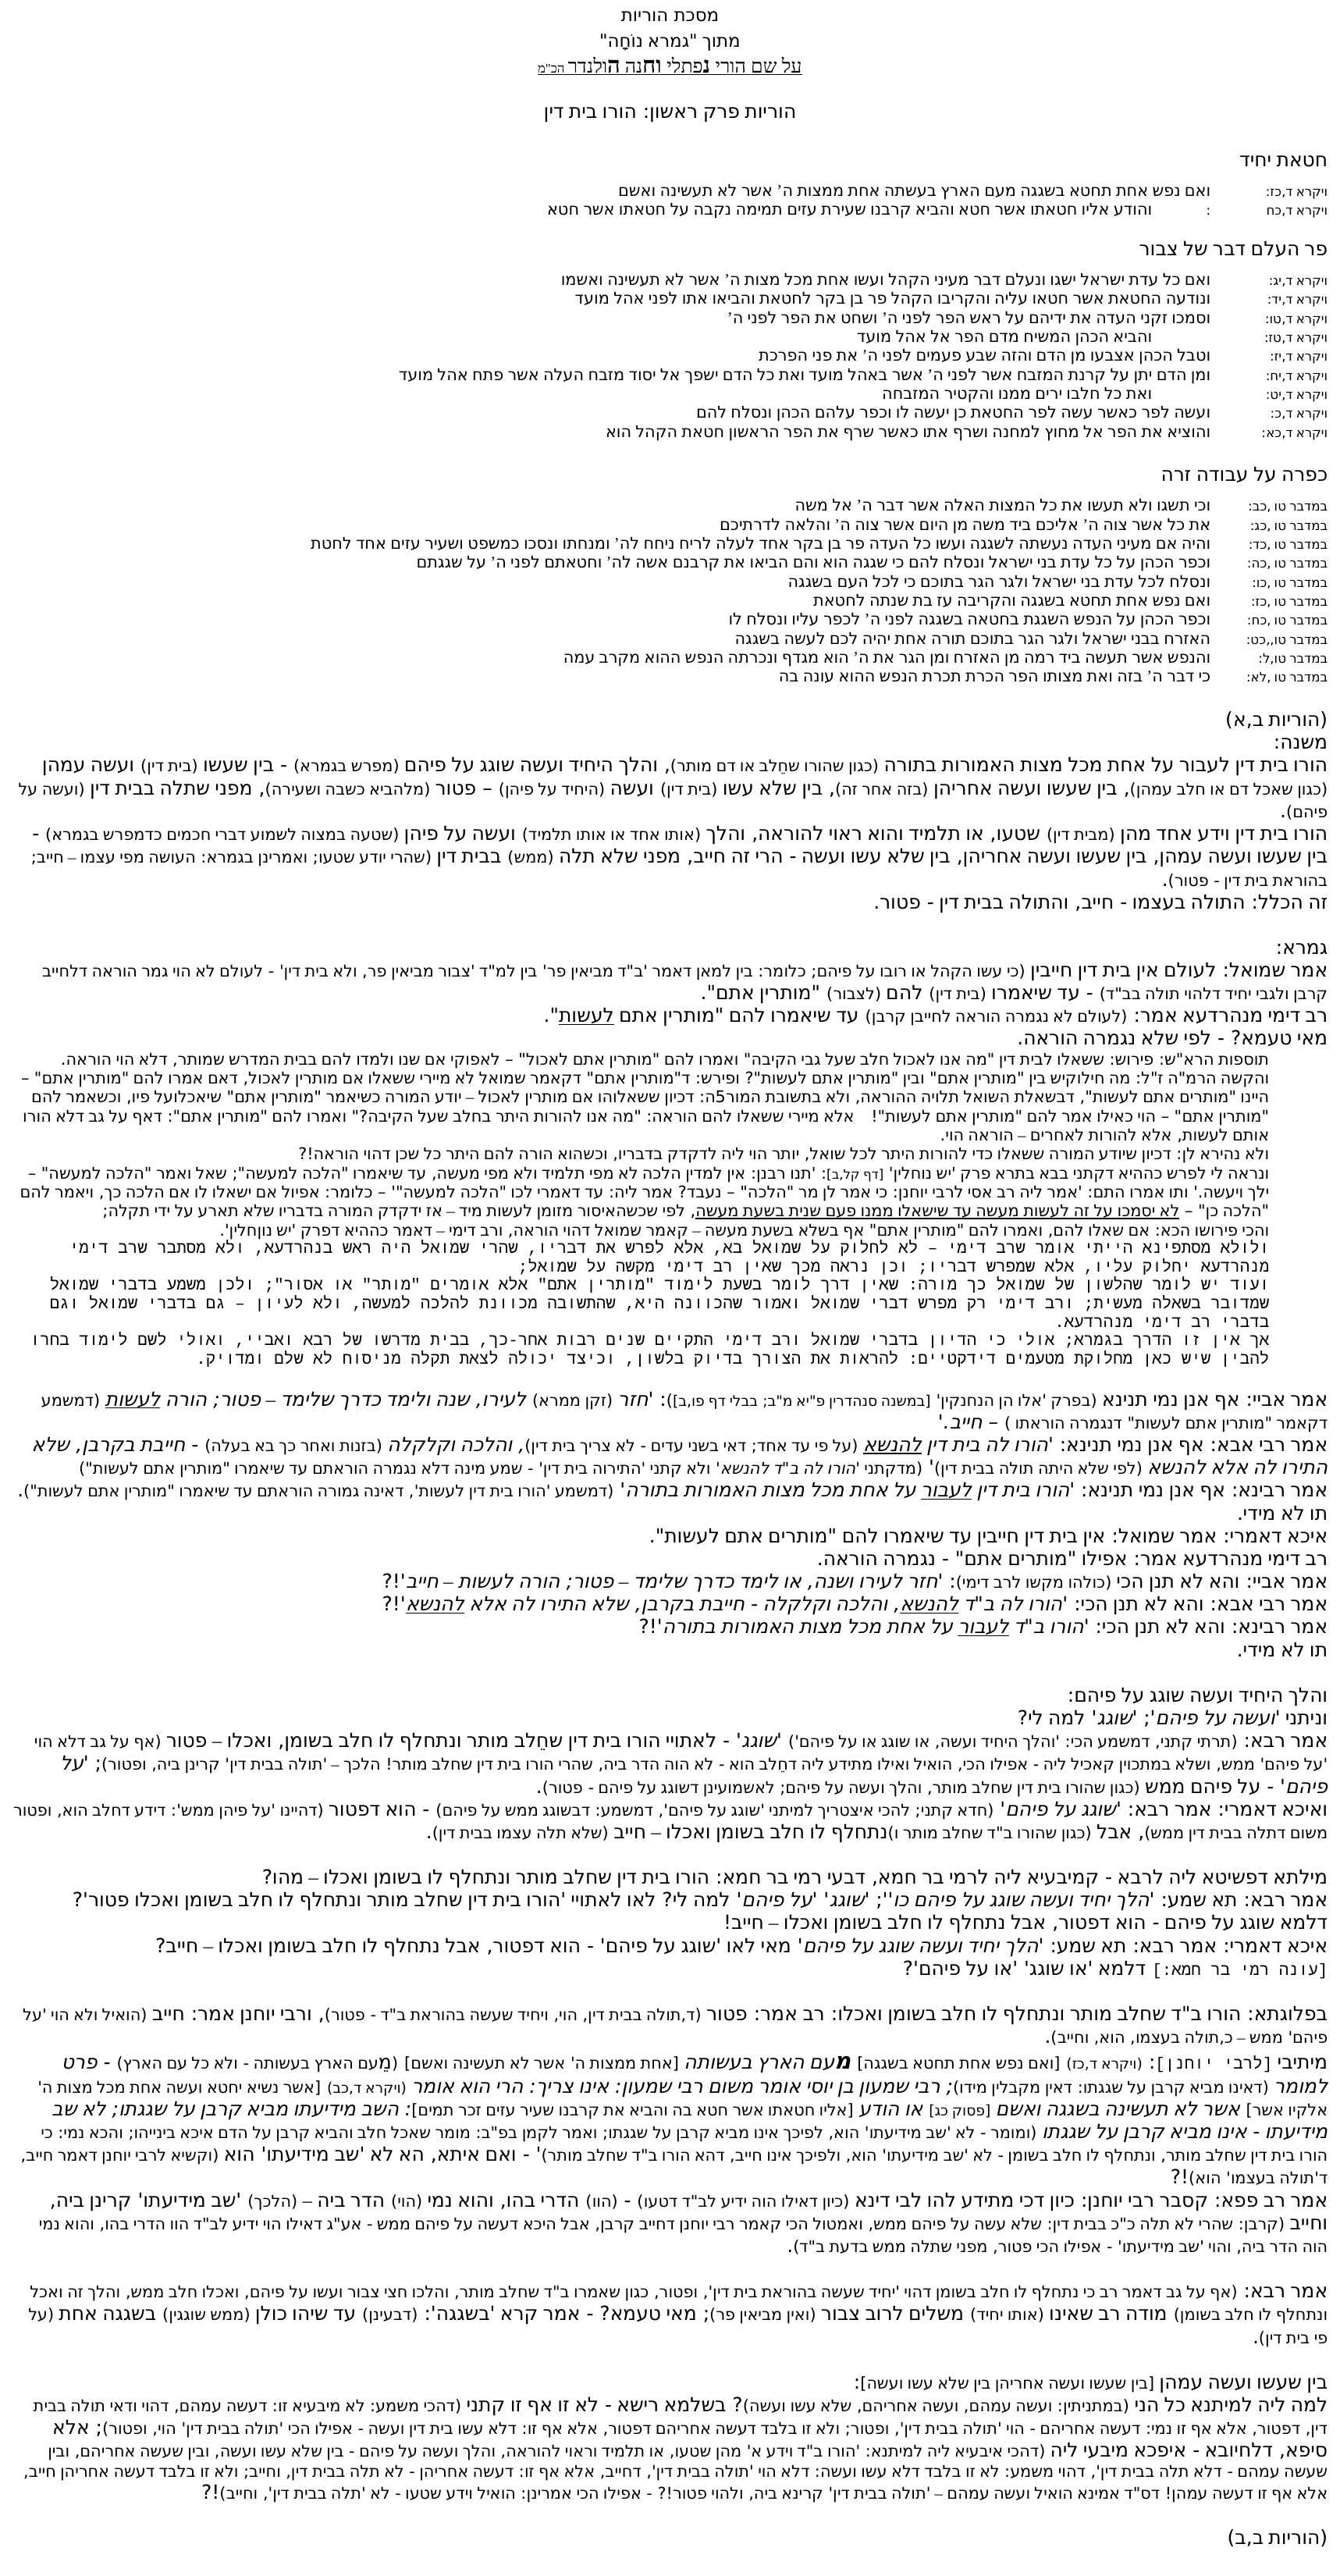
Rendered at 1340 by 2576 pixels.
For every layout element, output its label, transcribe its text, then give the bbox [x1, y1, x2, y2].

text והלך היחיד ועשה שוגג על פיהם: [12, 1684, 1328, 1706]
text ועוד יש לומר שהלשון של שמואל כך מורה: שאין דרך לומר בשעת לימוד "מותרין אתם" אלא אומרים "מותר" או אסור"; ולכן משמע בדברי שמואל שמדובר בשאלה מעשית; ורב דימי רק מפרש דברי שמואל ואמור שהכוונה היא, שהתשובה מכוונת להלכה למעשה, ולא לעיון – גם בדברי שמואל וגם בדברי רב דימי מנהרדעא. [12, 1276, 1269, 1332]
text משנה: [12, 731, 1328, 754]
text ויקרא ד,כא: והוציא את הפר אל מחוץ למחנה ושרף אתו כאשר שרף את הפר הראשון חטאת הקהל הוא [12, 422, 1328, 441]
text אמר רבא: תא שמע: 'הלך יחיד ועשה שוגג על פיהם כו''; 'שוגג' 'על פיהם' למה לי? לאו לאתויי 'הורו בית דין שחלב מותר ונתחלף לו חלב בשומן ואכלו פטור'? [12, 1888, 1328, 1911]
text מילתא דפשיטא ליה לרבא - קמיבעיא ליה לרמי בר חמא, דבעי רמי בר חמא: הורו בית דין שחלב מותר ונתחלף לו בשומן ואכלו – מהו? [12, 1866, 1328, 1888]
text הורו בית דין וידע אחד מהן (מבית דין) שטעו, או תלמיד והוא ראוי להוראה, והלך (אותו אחד או אותו תלמיד) ועשה על פיהן (שטעה במצוה לשמוע דברי חכמים כדמפרש בגמרא) - בין שעשו ועשה עמהן, בין שעשו ועשה אחריהן, בין שלא עשו ועשה - הרי זה חייב, מפני שלא תלה (ממש) בבית דין (שהרי יודע שטעו; ואמרינן בגמרא: העושה מפי עצמו – חייב; בהוראת בית דין - פטור). [12, 822, 1328, 891]
text ויקרא ד,כז: ואם נפש אחת תחטא בשגגה מעם הארץ בעשתה אחת ממצות ה’ אשר לא תעשינה ואשם [12, 181, 1328, 200]
text והקשה הרמ"ה ז"ל: מה חילוקיש בין "מותרין אתם" ובין "מותרין אתם לעשות"? ופירש: ד"מותרין אתם" דקאמר שמואל לא מיירי ששאלו אם מותרין לאכול, דאם אמרו להם "מותרין אתם" – היינו "מותרים אתם לעשות", דבשאלת השואל תלויה ההוראה, ולא בתשובת המור5ה: דכיון ששאלוהו אם מותרין לאכול – יודע המורה כשיאמר "מותרין אתם" שיאכלועל פיו, וכשאמר להם "מותרין אתם" – הוי כאילו אמר להם "מותרין אתם לעשות"! אלא מיירי ששאלו להם הוראה: "מה אנו להורות היתר בחלב שעל הקיבה?" ואמרו להם "מותרין אתם": דאף על גב דלא הורו אותם לעשות, אלא להורות לאחרים – הוראה הוי. [12, 1069, 1269, 1144]
text רב דימי מנהרדעא אמר: (לעולם לא נגמרה הוראה לחייבן קרבן) עד שיאמרו להם "מותרין אתם לעשות". [12, 1004, 1328, 1027]
text אמר רב פפא: קסבר רבי יוחנן: כיון דכי מתידע להו לבי דינא (כיון דאילו הוה ידיע לב"ד דטעו) - (הוו) הדרי בהו, והוא נמי (הוי) הדר ביה – (הלכך) 'שב מידיעתו' קרינן ביה, וחייב (קרבן: שהרי לא תלה כ"כ בבית דין: שלא עשה על פיהם ממש, ואמטול הכי קאמר רבי יוחנן דחייב קרבן, אבל היכא דעשה על פיהם ממש - אע"ג דאילו הוי ידיע לב"ד הוו הדרי בהו, והוא נמי הוה הדר ביה, והוי 'שב מידיעתו' - אפילו הכי פטור, מפני שתלה ממש בדעת ב"ד). [12, 2189, 1328, 2258]
text במדבר טו ,כב: וכי תשגו ולא תעשו את כל המצות האלה אשר דבר ה’ אל משה [12, 496, 1328, 514]
text פר העלם דבר של צבור [12, 237, 1328, 260]
text במדבר טו ,כה: וכפר הכהן על כל עדת בני ישראל ונסלח להם כי שגגה הוא והם הביאו את קרבנם אשה לה’ וחטאתם לפני ה’ על שגגתם [12, 553, 1328, 572]
text זה הכלל: התולה בעצמו - חייב, והתולה בבית דין - פטור. [12, 891, 1328, 913]
text במדבר טו ,כז: ואם נפש אחת תחטא בשגגה והקריבה עז בת שנתה לחטאת [12, 591, 1328, 610]
text על שם הורי נפתלי וחנה הולנדר הכ"מ [12, 52, 1328, 77]
text הורו בית דין לעבור על אחת מכל מצות האמורות בתורה (כגון שהורו שחֵלב או דם מותר), והלך היחיד ועשה שוגג על פיהם (מפרש בגמרא) - בין שעשו (בית דין) ועשה עמהן (כגון שאכל דם או חלב עמהן), בין שעשו ועשה אחריהן (בזה אחר זה), בין שלא עשו (בית דין) ועשה (היחיד על פיהן) – פטור (מלהביא כשבה ושעירה), מפני שתלה בבית דין (ועשה על פיהם). [12, 754, 1328, 822]
text וניתני 'ועשה על פיהם'; 'שוגג' למה לי? [12, 1706, 1328, 1729]
text ויקרא ד,כ: ועשה לפר כאשר עשה לפר החטאת כן יעשה לו וכפר עלהם הכהן ונסלח להם [12, 403, 1328, 422]
text במדבר טו ,כח: וכפר הכהן על הנפש השגגת בחטאה בשגגה לפני ה’ לכפר עליו ונסלח לו [12, 610, 1328, 629]
text מאי טעמא? - לפי שלא נגמרה הוראה. [12, 1027, 1328, 1050]
text ויקרא ד,יג: ואם כל עדת ישראל ישגו ונעלם דבר מעיני הקהל ועשו אחת מכל מצות ה’ אשר לא תעשינה ואשמו [12, 270, 1328, 289]
text בין שעשו ועשה עמהן [בין שעשו ועשה אחריהן בין שלא עשו ועשה]: [12, 2371, 1328, 2393]
text (הוריות ב,ב) [12, 2526, 1328, 2549]
text אמר רבינא: אף אנן נמי תנינא: 'הורו בית דין לעבור על אחת מכל מצות האמורות בתורה' (דמשמע 'הורו בית דין לעשות', דאינה גמורה הוראתם עד שיאמרו "מותרין אתם לעשות"). [12, 1478, 1328, 1502]
text ויקרא ד,טז: והביא הכהן המשיח מדם הפר אל אהל מועד [12, 327, 1328, 346]
text כפרה על עבודה זרה [12, 463, 1328, 486]
text מיתיבי [לרבי יוחנן]: (ויקרא ד,כז) [ואם נפש אחת תחטא בשגגה] מעם הארץ בעשותה [אחת ממצות ה' אשר לא תעשינה ואשם] (מֵעם הארץ בעשותה - ולא כל עם הארץ) - פרט למומר (דאינו מביא קרבן על שגגתו: דאין מקבלין מידו); רבי שמעון בן יוסי אומר משום רבי שמעון: אינו צריך: הרי הוא אומר (ויקרא ד,כב) [אשר נשיא יחטא ועשה אחת מכל מצות ה' אלקיו אשר] אשר לא תעשינה בשגגה ואשם [פסוק כג] או הודע [אליו חטאתו אשר חטא בה והביא את קרבנו שעיר עזים זכר תמים]: השב מידיעתו מביא קרבן על שגגתו; לא שב מידיעתו - אינו מביא קרבן על שגגתו (ומומר - לא 'שב מידיעתו' הוא, לפיכך אינו מביא קרבן על שגגתו; ואמר לקמן בפ"ב: מומר שאכל חלב והביא קרבן על הדם איכא בינייהו; והכא נמי: כי הורו בית דין שחלב מותר, ונתחלף לו חלב בשומן - לא 'שב מידיעתו' הוא, ולפיכך אינו חייב, דהא הורו ב"ד שחלב מותר)' - ואם איתא, הא לא 'שב מידיעתו' הוא (וקשיא לרבי יוחנן דאמר חייב, ד'תולה בעצמו' הוא)!? [12, 2048, 1328, 2189]
text אמר רבי אבא: והא לא תנן הכי: 'הורו לה ב"ד להנשא, והלכה וקלקלה - חייבת בקרבן, שלא התירו לה אלא להנשא'!? [12, 1593, 1328, 1616]
text גמרא: [12, 936, 1328, 959]
text דלמא שוגג על פיהם - הוא דפטור, אבל נתחלף לו חלב בשומן ואכלו – חייב! [12, 1911, 1328, 1934]
text ולא נהירא לן: דכיון שיודע המורה ששאלו כדי להורות היתר לכל שואל, יותר הוי ליה לדקדק בדבריו, וכשהוא הורה להם היתר כל שכן דהוי הוראה!? [12, 1144, 1269, 1164]
text תוספות הרא"ש: פירוש: ששאלו לבית דין "מה אנו לאכול חלב שעל גבי הקיבה" ואמרו להם "מותרין אתם לאכול" – לאפוקי אם שנו ולמדו להם בבית המדרש שמותר, דלא הוי הוראה. [12, 1050, 1269, 1069]
text ויקרא ד,יד: ונודעה החטאת אשר חטאו עליה והקריבו הקהל פר בן בקר לחטאת והביאו אתו לפני אהל מועד [12, 289, 1328, 308]
text אמר שמואל: לעולם אין בית דין חייבין (כי עשו הקהל או רובו על פיהם; כלומר: בין למאן דאמר 'ב"ד מביאין פר' בין למ"ד 'צבור מביאין פר, ולא בית דין' - לעולם לא הוי גמר הוראה דלחייב קרבן ולגבי יחיד דלהוי תולה בב"ד) - עד שיאמרו (בית דין) להם (לצבור) "מותרין אתם". [12, 959, 1328, 1004]
text ויקרא ד,יט: ואת כל חלבו ירים ממנו והקטיר המזבחה [12, 384, 1328, 403]
text חטאת יחיד [12, 148, 1328, 171]
text הוריות פרק ראשון: הורו בית דין [12, 100, 1328, 123]
text במדבר טו,,כט: האזרח בבני ישראל ולגר הגר בתוכם תורה אחת יהיה לכם לעשה בשגגה [12, 629, 1328, 648]
text אמר רבא: (אף על גב דאמר רב כי נתחלף לו חלב בשומן דהוי 'יחיד שעשה בהוראת בית דין', ופטור, כגון שאמרו ב"ד שחלב מותר, והלכו חצי צבור ועשו על פיהם, ואכלו חלב ממש, והלך זה ואכל ונתחלף לו חלב בשומן) מודה רב שאינו (אותו יחיד) משלים לרוב צבור (ואין מביאין פר); מאי טעמא? - אמר קרא 'בשגגה': (דבעינן) עד שיהו כולן (ממש שוגגין) בשגגה אחת (על פי בית דין). [12, 2279, 1328, 2348]
text אמר רבי אבא: אף אנן נמי תנינא: 'הורו לה בית דין להנשא (על פי עד אחד; דאי בשני עדים - לא צריך בית דין), והלכה וקלקלה (בזנות ואחר כך בא בעלה) - חייבת בקרבן, שלא התירו לה אלא להנשא (לפי שלא היתה תולה בבית דין)' (מדקתני 'הורו לה ב"ד להנשא' ולא קתני 'התירוה בית דין' - שמע מינה דלא נגמרה הוראתם עד שיאמרו "מותרין אתם לעשות") [12, 1433, 1328, 1478]
text ואיכא דאמרי: אמר רבא: 'שוגג על פיהם' (חדא קתני; להכי איצטריך למיתני 'שוגג על פיהם', דמשמע: דבשוגג ממש על פיהם) - הוא דפטור (דהיינו 'על פיהן ממש': דידע דחלב הוא, ופטור משום דתלה בבית דין ממש), אבל (כגון שהורו ב"ד שחלב מותר ו)נתחלף לו חלב בשומן ואכלו – חייב (שלא תלה עצמו בבית דין). [12, 1798, 1328, 1843]
text במדבר טו ,כד: והיה אם מעיני העדה נעשתה לשגגה ועשו כל העדה פר בן בקר אחד לעלה לריח ניחח לה’ ומנחתו ונסכו כמשפט ושעיר עזים אחד לחטת [12, 534, 1328, 553]
text אך אין זו הדרך בגמרא; אולי כי הדיון בדברי שמואל ורב דימי התקיים שנים רבות אחר-כך, בבית מדרשו של רבא ואביי, ואולי לשם לימוד בחרו להבין שיש כאן מחלוקת מטעמים דידקטיים: להראות את הצורך בדיוק בלשון, וכיצד יכולה לצאת תקלה מניסוח לא שלם ומדויק. [12, 1332, 1269, 1369]
text אמר רבא: (תרתי קתני, דמשמע הכי: 'והלך היחיד ועשה, או שוגג או על פיהם') 'שוגג' - לאתויי הורו בית דין שחֵלב מותר ונתחלף לו חלב בשומן, ואכלו – פטור (אף על גב דלא הוי 'על פיהם' ממש, ושלא במתכוין קאכיל ליה - אפילו הכי, הואיל ואילו מתידע ליה דחֵלב הוא - לא הוה הדר ביה, שהרי הורו בית דין שחלב מותר! הלכך – 'תולה בבית דין' קרינן ביה, ופטור); 'על פיהם' - על פיהם ממש (כגון שהורו בית דין שחלב מותר, והלך ועשה על פיהם; לאשמועינן דשוגג על פיהם - פטור). [12, 1729, 1328, 1798]
text איכא דאמרי: אמר שמואל: אין בית דין חייבין עד שיאמרו להם "מותרים אתם לעשות". [12, 1525, 1328, 1547]
text במדבר טו ,כו: ונסלח לכל עדת בני ישראל ולגר הגר בתוכם כי לכל העם בשגגה [12, 572, 1328, 591]
text במדבר טו ,לא: כי דבר ה’ בזה ואת מצותו הפר הכרת תכרת הנפש ההוא עונה בה [12, 667, 1328, 686]
text רב דימי מנהרדעא אמר: אפילו "מותרים אתם" - נגמרה הוראה. [12, 1547, 1328, 1570]
text במדבר טו,ל: והנפש אשר תעשה ביד רמה מן האזרח ומן הגר את ה’ הוא מגדף ונכרתה הנפש ההוא מקרב עמה [12, 648, 1328, 667]
text והכי פירושו הכא: אם שאלו להם, ואמרו להם "מותרין אתם" אף בשלא בשעת מעשה – קאמר שמואל דהוי הוראה, ורב דימי – דאמר כההיא דפרק 'יש נוןחלין'. [12, 1221, 1269, 1240]
text אמר אביי: אף אנן נמי תנינא (בפרק 'אלו הן הנחנקין' [במשנה סנהדרין פ"יא מ"ב; בבלי דף פו,ב]): 'חזר (זקן ממרא) לעירו, שנה ולימד כדרך שלימד – פטור; הורה לעשות (דמשמע דקאמר "מותרין אתם לעשות" דנגמרה הוראתו ) – חייב.' [12, 1388, 1328, 1433]
text תו לא מידי. [12, 1502, 1328, 1525]
text איכא דאמרי: אמר רבא: תא שמע: 'הלך יחיד ועשה שוגג על פיהם' מאי לאו 'שוגג על פיהם' - הוא דפטור, אבל נתחלף לו חלב בשומן ואכלו – חייב? [12, 1934, 1328, 1957]
text תו לא מידי. [12, 1638, 1328, 1661]
text אמר רבינא: והא לא תנן הכי: 'הורו ב"ד לעבור על אחת מכל מצות האמורות בתורה'!? [12, 1616, 1328, 1638]
text ונראה לי לפרש כההיא דקתני בבא בתרא פרק 'יש נוחלין' [דף קל,ב]: 'תנו רבנן: אין למדין הלכה לא מפי תלמיד ולא מפי מעשה, עד שיאמרו "הלכה למעשה"; שאל ואמר "הלכה למעשה" – ילך ויעשה.' ותו אמרו התם: 'אמר ליה רב אסי לרבי יוחנן: כי אמר לן מר "הלכה" – נעבד? אמר ליה: עד דאמרי לכו "הלכה למעשה"' – כלומר: אפיול אם ישאלו לו אם הלכה כך, ויאמר להם "הלכה כן" – לא יסמכו על זה לעשות מעשה עד שישאלו ממנו פעם שנית בשעת מעשה, לפי שכשהאיסור מזומן לעשות מיד – אז ידקדק המורה בדבריו שלא תארע על ידי תקלה; [12, 1164, 1269, 1221]
text ולולא מסתפינא הייתי אומר שרב דימי – לא לחלוק על שמואל בא, אלא לפרש את דבריו, שהרי שמואל היה ראש בנהרדעא, ולא מסתבר שרב דימי מנהרדעא יחלוק עליו, אלא שמפרש דבריו; וכן נראה מכך שאין רב דימי מקשה על שמואל; [12, 1240, 1269, 1276]
text ויקרא ד,יח: ומן הדם יתן על קרנת המזבח אשר לפני ה’ אשר באהל מועד ואת כל הדם ישפך אל יסוד מזבח העלה אשר פתח אהל מועד [12, 365, 1328, 384]
text למה ליה למיתנא כל הני (במתניתין: ועשה עמהם, ועשה אחריהם, שלא עשו ועשה)? בשלמא רישא - לא זו אף זו קתני (דהכי משמע: לא מיבעיא זו: דעשה עמהם, דהוי ודאי תולה בבית דין, דפטור, אלא אף זו נמי: דעשה אחריהם - הוי 'תולה בבית דין', ופטור; ולא זו בלבד דעשה אחריהם דפטור, אלא אף זו: דלא עשו בית דין ועשה - אפילו הכי 'תולה בבית דין' הוי, ופטור); אלא סיפא, דלחיובא - איפכא מיבעי ליה (דהכי איבעיא ליה למיתנא: 'הורו ב"ד וידע א' מהן שטעו, או תלמיד וראוי להוראה, והלך ועשה על פיהם - בין שלא עשו ועשה, ובין שעשה אחריהם, ובין שעשה עמהם - דלא תלה בבית דין', דהוי משמע: לא זו בלבד דלא עשו ועשה: דלא הוי 'תולה בבית דין', דחייב, אלא אף זו: דעשה אחריהן - לא תלה בבית דין, וחייב; ולא זו בלבד דעשה אחריהן חייב, אלא אף זו דעשה עמהן! דס"ד אמינא הואיל ועשה עמהם – 'תולה בבית דין' קרינא ביה, ולהוי פטור!? - אפילו הכי אמרינן: הואיל וידע שטעו - לא 'תלה בבית דין', וחייב)!? [12, 2393, 1328, 2503]
text (הוריות ב,א) [12, 708, 1328, 731]
text מתוך "גמרא נוֹחָה" [12, 30, 1328, 52]
text מסכת הוריות [12, 5, 1328, 26]
text ויקרא ד,יז: וטבל הכהן אצבעו מן הדם והזה שבע פעמים לפני ה’ את פני הפרכת [12, 346, 1328, 365]
text בפלוגתא: הורו ב"ד שחלב מותר ונתחלף לו חלב בשומן ואכלו: רב אמר: פטור (ד,תולה בבית דין, הוי, ויחיד שעשה בהוראת ב"ד - פטור), ורבי יוחנן אמר: חייב (הואיל ולא הוי 'על פיהם' ממש – כ,תולה בעצמו, הוא, וחייב). [12, 2002, 1328, 2048]
text ויקרא ד,כח : והודע אליו חטאתו אשר חטא והביא קרבנו שעירת עזים תמימה נקבה על חטאתו אשר חטא [12, 200, 1328, 219]
text אמר אביי: והא לא תנן הכי (כולהו מקשו לרב דימי): 'חזר לעירו ושנה, או לימד כדרך שלימד – פטור; הורה לעשות – חייב'!? [12, 1570, 1328, 1593]
text במדבר טו ,כג: את כל אשר צוה ה’ אליכם ביד משה מן היום אשר צוה ה’ והלאה לדרתיכם [12, 514, 1328, 534]
text ויקרא ד,טו: וסמכו זקני העדה את ידיהם על ראש הפר לפני ה’ ושחט את הפר לפני ה’ [12, 308, 1328, 327]
text [עונה רמי בר חמא:] דלמא 'או שוגג' 'או על פיהם'? [12, 1957, 1328, 1980]
